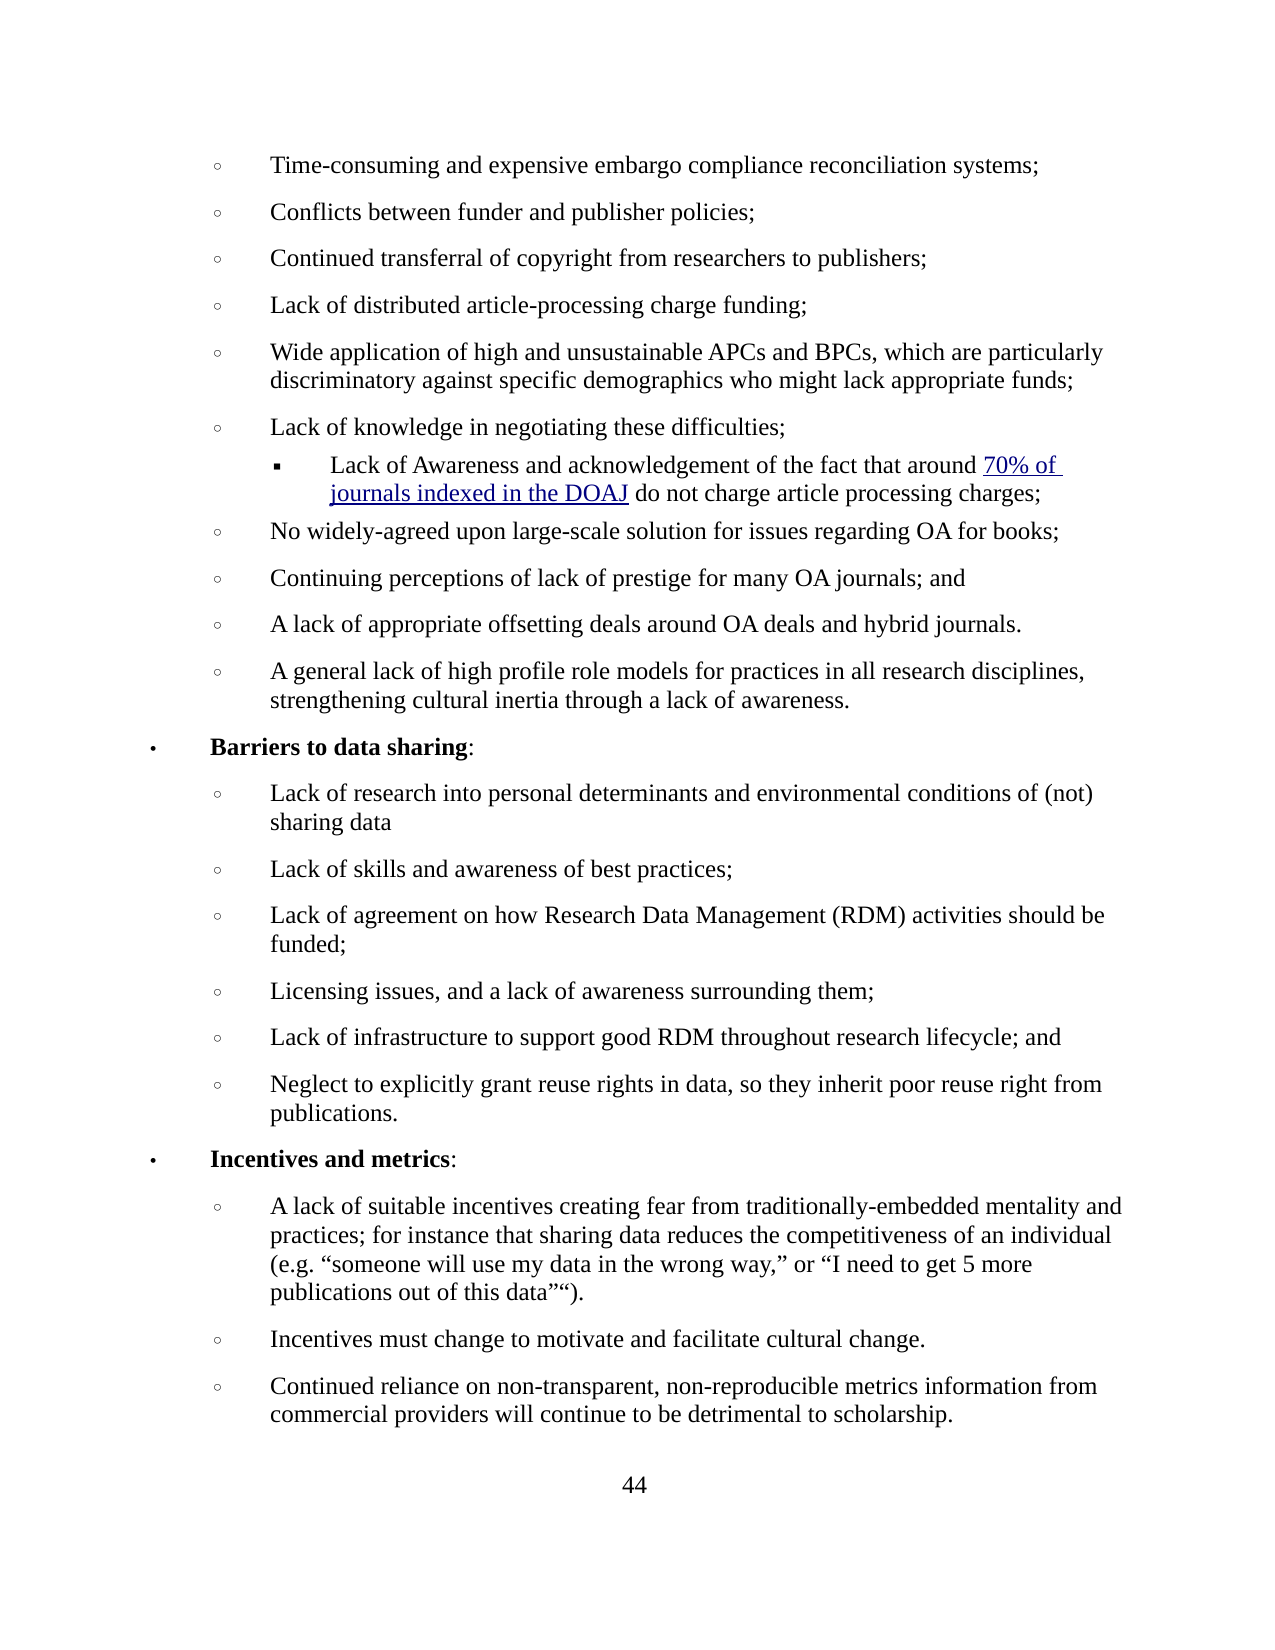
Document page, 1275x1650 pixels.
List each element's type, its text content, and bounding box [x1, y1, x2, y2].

list Lack of skills and awareness of best practices; [210, 854, 1125, 882]
list Time-consuming and expensive embargo compliance reconciliation systems; [210, 150, 1125, 179]
list Incentives must change to motivate and facilitate cultural change. [210, 1324, 1125, 1353]
list Lack of distributed article-processing charge funding; [210, 290, 1125, 319]
list Lack of research into personal determinants and environmental conditions of (not) sharing data [210, 778, 1125, 836]
list Continued reliance on non-transparent, non-reproducible metrics information from commercial providers will continue to be detrimental to scholarship. [210, 1371, 1125, 1428]
list A lack of suitable incentives creating fear from traditionally-embedded mentality and practices; for instance that sharing data reduces the competitiveness of an individual (e.g. “someone will use my data in the wrong way,” or “I need to get 5 more publications out of this data”“). [210, 1191, 1125, 1306]
list Incentives and metrics: [150, 1144, 1125, 1173]
list Continued transferral of copyright from researchers to publishers; [210, 243, 1125, 272]
list A general lack of high profile role models for practices in all research disciplines, strengthening cultural inertia through a lack of awareness. [210, 656, 1125, 714]
list Wide application of high and unsustainable APCs and BPCs, which are particularly discriminatory against specific demographics who might lack appropriate funds; [210, 337, 1125, 394]
list Lack of infrastructure to support good RDM throughout research lifecycle; and [210, 1022, 1125, 1051]
list No widely-agreed upon large-scale solution for issues regarding OA for books; [210, 516, 1125, 545]
list Lack of agreement on how Research Data Management (RDM) activities should be funded; [210, 900, 1125, 958]
list Licensing issues, and a lack of awareness surrounding them; [210, 976, 1125, 1004]
list A lack of appropriate offsetting deals around OA deals and hybrid journals. [210, 609, 1125, 638]
list Neglect to explicitly grant reuse rights in data, so they inherit poor reuse right from publications. [210, 1069, 1125, 1127]
list Conflicts between funder and publisher policies; [210, 197, 1125, 225]
list Continuing perceptions of lack of prestige for many OA journals; and [210, 563, 1125, 592]
list Lack of knowledge in negotiating these difficulties; [210, 412, 1125, 441]
list Barriers to data sharing: [150, 732, 1125, 760]
list Lack of Awareness and acknowledgement of the fact that around 70% of journals indexed in the DOAJ do not charge article processing charges; [270, 450, 1125, 507]
